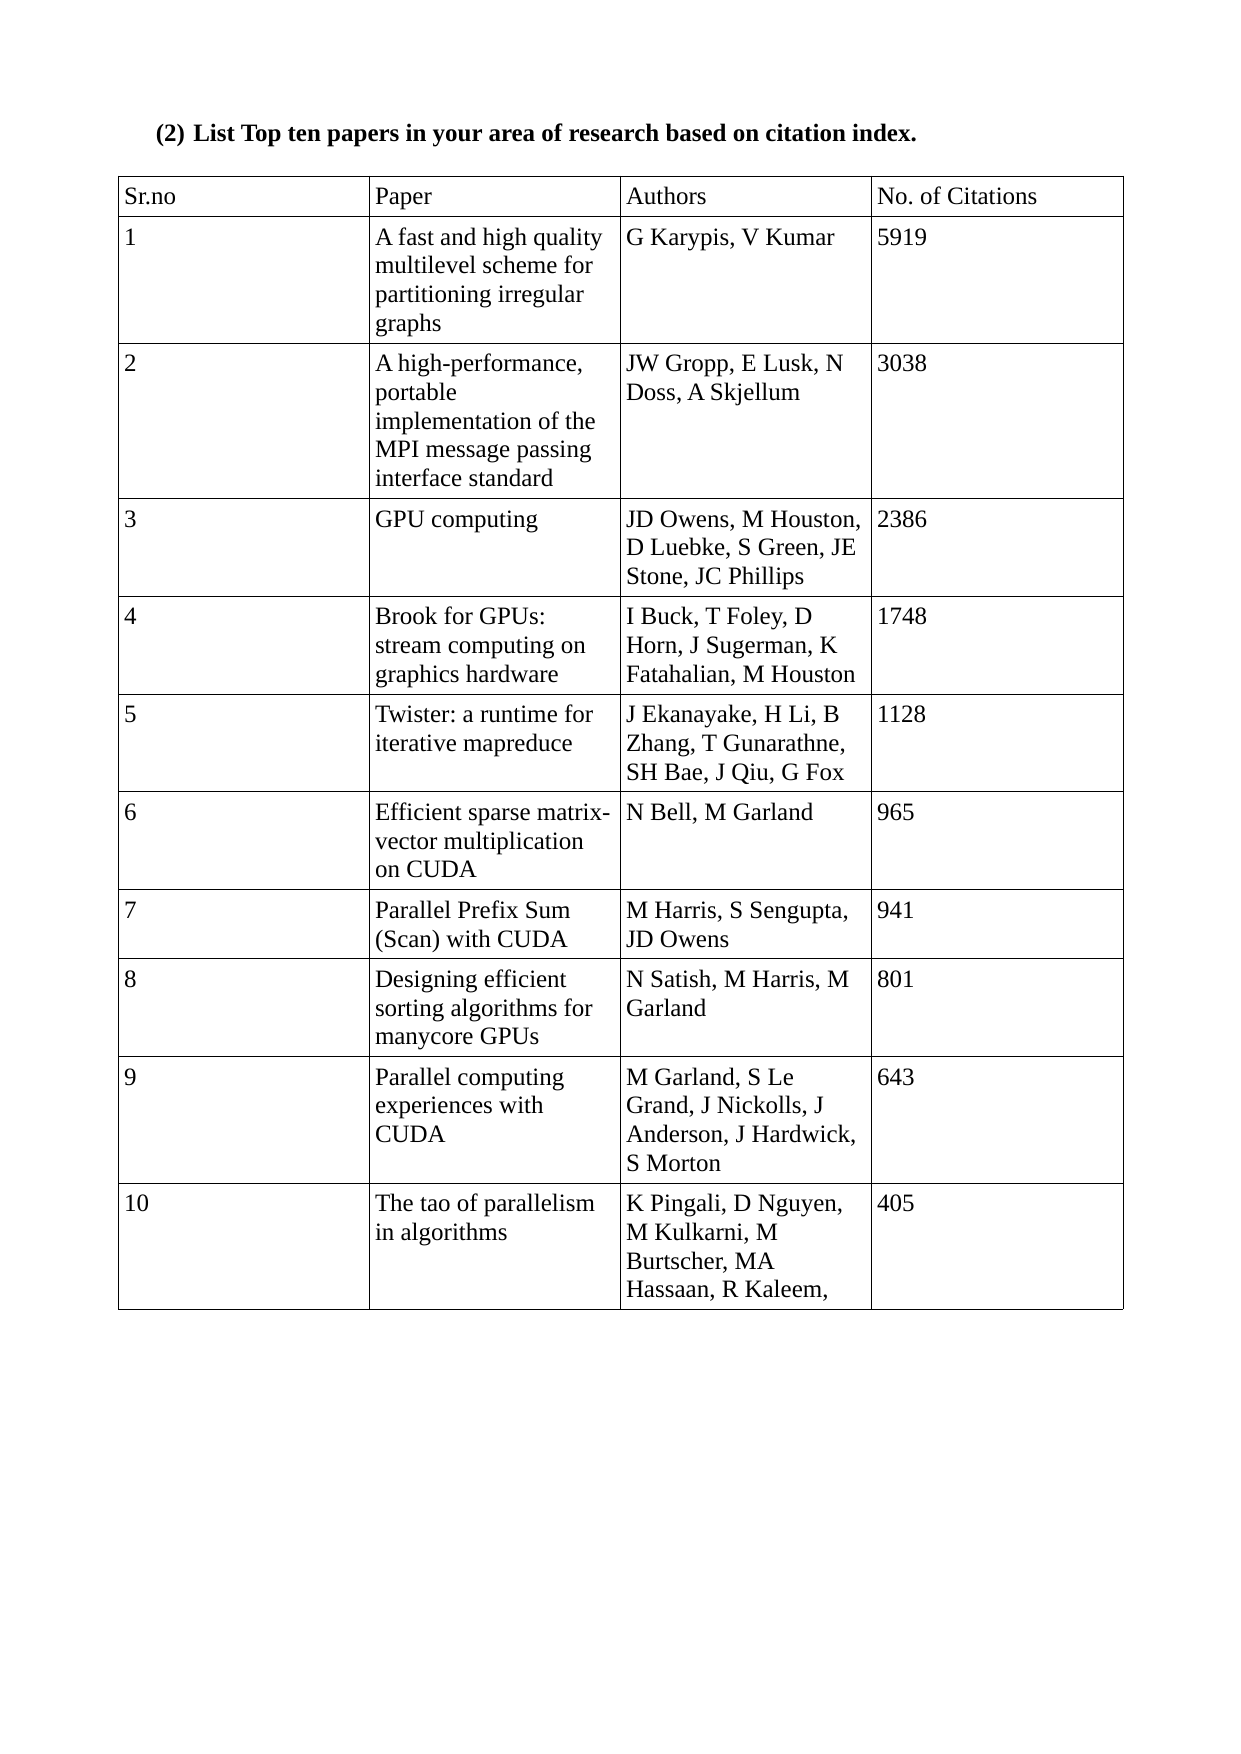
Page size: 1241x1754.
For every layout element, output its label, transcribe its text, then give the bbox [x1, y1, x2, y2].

table_cell J Ekanayake, H Li, B Zhang, T Gunarathne, SH Bae, J Qiu, G Fox [621, 695, 871, 791]
table_cell A fast and high quality multilevel scheme for partitioning irregular graphs [370, 217, 620, 342]
table_cell The tao of parallelism in algorithms [370, 1184, 620, 1309]
table_cell 5 [119, 695, 369, 791]
table_cell 6 [119, 792, 369, 889]
table_cell GPU computing [370, 499, 620, 596]
table_cell 7 [119, 890, 369, 958]
table_cell 643 [872, 1057, 1123, 1182]
table_cell Efficient sparse matrix-vector multiplication on CUDA [370, 792, 620, 889]
table_cell 5919 [872, 217, 1123, 342]
table_cell Brook for GPUs: stream computing on graphics hardware [370, 597, 620, 693]
table_cell G Karypis, V Kumar [621, 217, 871, 342]
table_cell JD Owens, M Houston, D Luebke, S Green, JE Stone, JC Phillips [621, 499, 871, 596]
table_cell K Pingali, D Nguyen, M Kulkarni, M Burtscher, MA Hassaan, R Kaleem, [621, 1184, 871, 1309]
table_header Paper [370, 177, 620, 216]
table_cell 801 [872, 959, 1123, 1056]
table_cell I Buck, T Foley, D Horn, J Sugerman, K Fatahalian, M Houston [621, 597, 871, 693]
table_cell Designing efficient sorting algorithms for manycore GPUs [370, 959, 620, 1056]
table_cell 3038 [872, 344, 1123, 498]
table_cell A high-performance, portable implementation of the MPI message passing interface standard [370, 344, 620, 498]
table_cell Twister: a runtime for iterative mapreduce [370, 695, 620, 791]
table_cell 1128 [872, 695, 1123, 791]
table_cell N Satish, M Harris, M Garland [621, 959, 871, 1056]
table_cell 9 [119, 1057, 369, 1182]
table_cell Parallel Prefix Sum (Scan) with CUDA [370, 890, 620, 958]
table_cell 8 [119, 959, 369, 1056]
table_cell 3 [119, 499, 369, 596]
table_cell M Garland, S Le Grand, J Nickolls, J Anderson, J Hardwick, S Morton [621, 1057, 871, 1182]
table_cell M Harris, S Sengupta, JD Owens [621, 890, 871, 958]
table_cell 965 [872, 792, 1123, 889]
table_cell 2386 [872, 499, 1123, 596]
table_cell Parallel computing experiences with CUDA [370, 1057, 620, 1182]
table_header No. of Citations [872, 177, 1123, 216]
table_header Sr.no [119, 177, 369, 216]
table_cell 1748 [872, 597, 1123, 693]
table_cell JW Gropp, E Lusk, N Doss, A Skjellum [621, 344, 871, 498]
table_cell 941 [872, 890, 1123, 958]
table_cell 10 [119, 1184, 369, 1309]
table_cell N Bell, M Garland [621, 792, 871, 889]
table_cell 405 [872, 1184, 1123, 1309]
table_cell 1 [119, 217, 369, 342]
table_cell 2 [119, 344, 369, 498]
list List Top ten papers in your area of research based on citation index. [156, 118, 1122, 147]
table_header Authors [621, 177, 871, 216]
table_cell 4 [119, 597, 369, 693]
